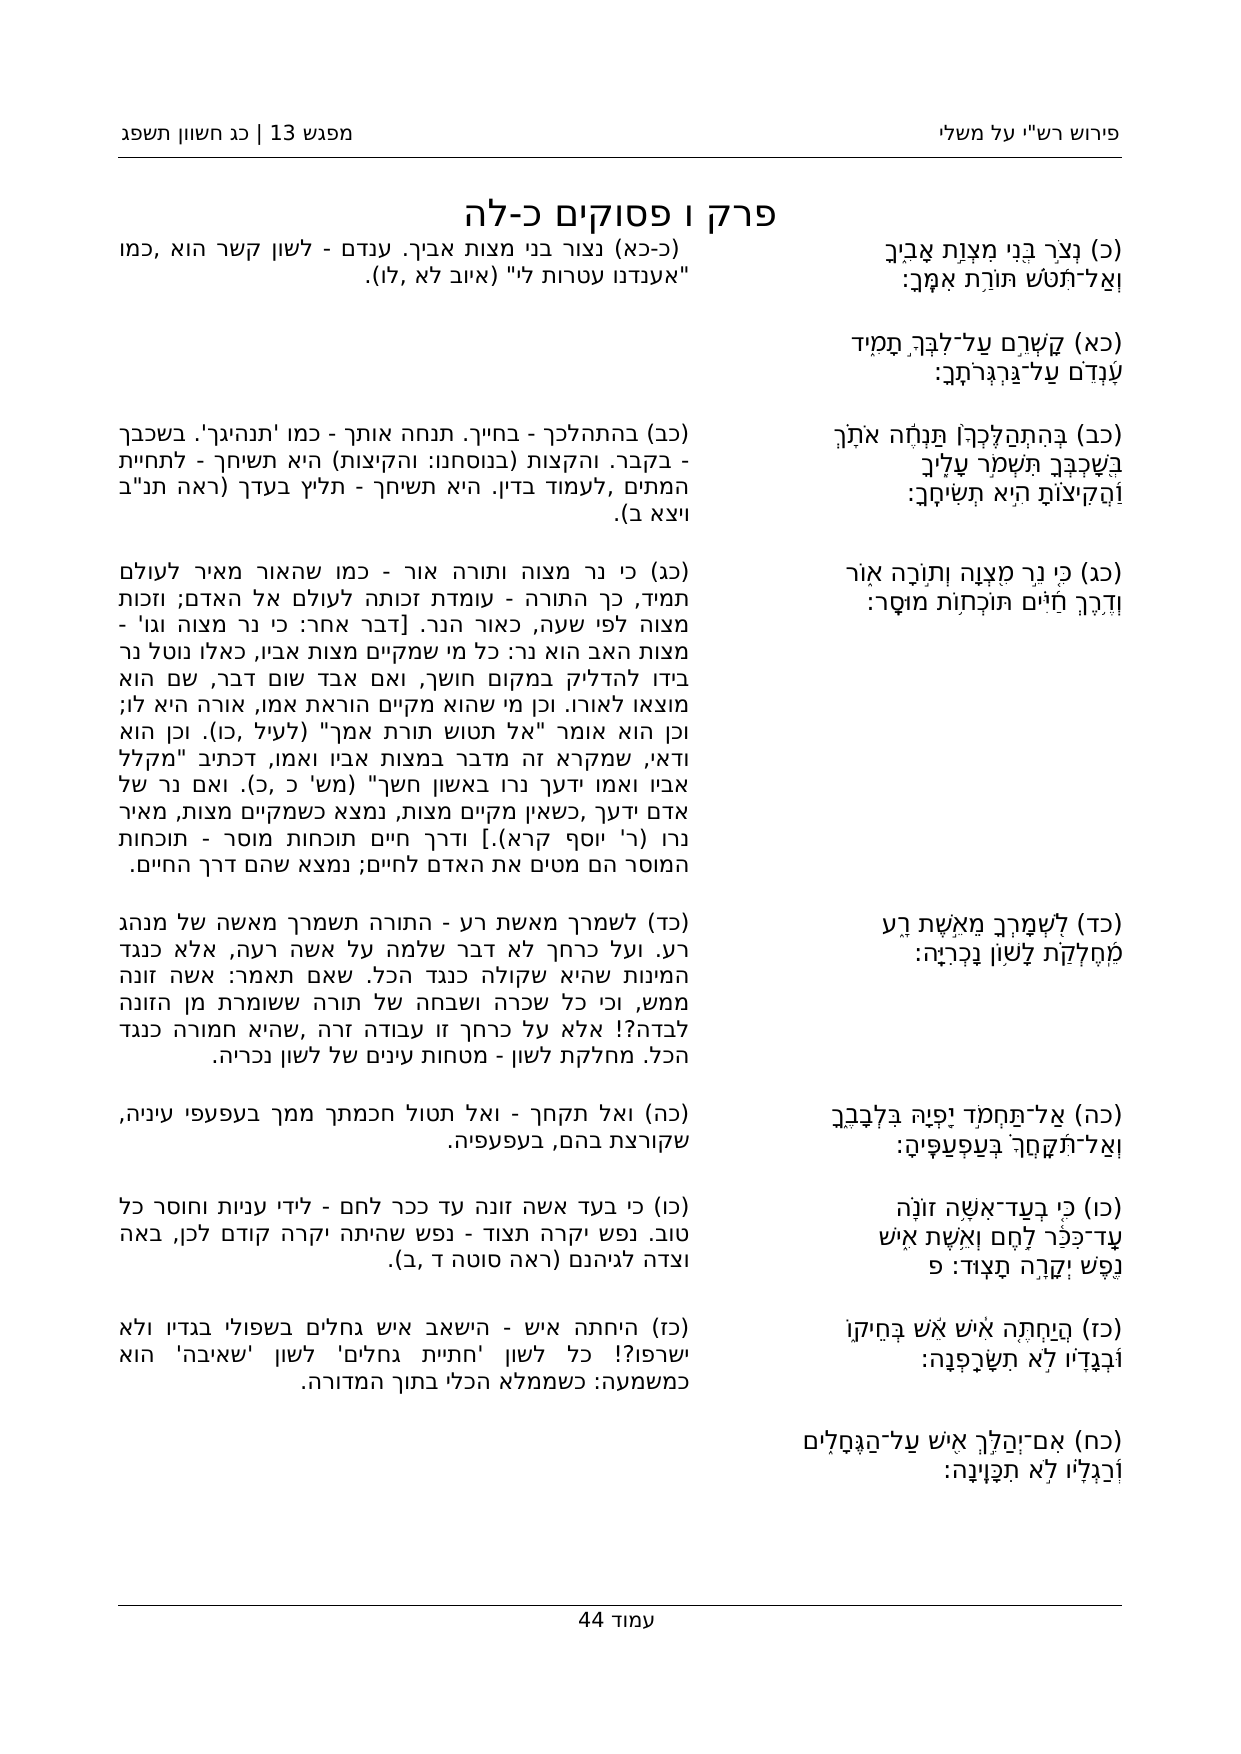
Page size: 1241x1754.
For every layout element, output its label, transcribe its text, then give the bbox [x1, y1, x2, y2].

table_cell [690, 328, 709, 420]
table_cell [118, 328, 690, 420]
table_cell (כב) בהתהלכך - בחייך. תנחה אותך - כמו 'תנהיגך'. בשכבך - בקבר. והקצות (בנוסחנו: והקיצות) היא תשיחך - לתחיית המתים ,לעמוד בדין. היא תשיחך - תליץ בעדך (ראה תנ"ב ויצא ב). [118, 420, 690, 558]
table_cell [690, 909, 709, 1101]
table_cell [690, 1193, 709, 1314]
table_cell [690, 558, 709, 909]
table_cell (כו) כי בעד אשה זונה עד ככר לחם - לידי עניות וחוסר כל טוב. נפש יקרה תצוד - נפש שהיתה יקרה קודם לכן, באה וצדה לגיהנם (ראה סוטה ד ,ב). [118, 1193, 690, 1314]
table_header (כ) נְצֹ֣ר בְּ֭נִי מִצְוַ֣ת אָבִ֑יךָ וְאַל־תִּ֝טֹּ֗שׁ תּוֹרַ֥ת אִמֶּֽךָ: [709, 235, 1123, 328]
table_cell (כה) אַל־תַּחְמֹ֣ד יָ֭פְיָהּ בִּלְבָבֶ֑ךָ וְאַל־תִּ֝קָּֽחֲךָ֗ בְּעַפְעַפֶּֽיהָ: [709, 1101, 1123, 1193]
table_cell [690, 420, 709, 558]
table_header [690, 235, 709, 328]
table_cell (כז) היחתה איש - הישאב איש גחלים בשפולי בגדיו ולא ישרפו?! כל לשון 'חתיית גחלים' לשון 'שאיבה' הוא כמשמעה: כשממלא הכלי בתוך המדורה. [118, 1315, 690, 1426]
table_header (כ-כא) נצור בני מצות אביך. ענדם - לשון קשר הוא ,כמו "אענדנו עטרות לי" (איוב לא ,לו). [118, 235, 690, 328]
table_cell [690, 1101, 709, 1193]
table_cell (כו) כִּ֤י בְעַד־אִשָּׁ֥ה זוֹנָ֗ה עַֽד־כִּכַּ֫ר לָ֥חֶם וְאֵ֥שֶׁת אִ֑ישׁ נֶ֖פֶשׁ יְקָרָ֣ה תָצֽוּד: פ [709, 1193, 1123, 1314]
table_cell (כה) ואל תקחך - ואל תטול חכמתך ממך בעפעפי עיניה, שקורצת בהם, בעפעפיה. [118, 1101, 690, 1193]
table_cell [690, 1315, 709, 1426]
text פרק ו פסוקים כ-לה [118, 192, 1122, 235]
table_cell [118, 1426, 690, 1518]
table_cell (כג) כִּ֤י נֵ֣ר מִ֭צְוָה וְת֣וֹרָה א֑וֹר וְדֶ֥רֶךְ חַ֝יִּ֗ים תּוֹכְח֥וֹת מוּסָֽר: [709, 558, 1123, 909]
table_cell [690, 1426, 709, 1518]
table_cell (כג) כי נר מצוה ותורה אור - כמו שהאור מאיר לעולם תמיד, כך התורה - עומדת זכותה לעולם אל האדם; וזכות מצוה לפי שעה, כאור הנר. [דבר אחר: כי נר מצוה וגו' - מצות האב הוא נר: כל מי שמקיים מצות אביו, כאלו נוטל נר בידו להדליק במקום חושך, ואם אבד שום דבר, שם הוא מוצאו לאורו. וכן מי שהוא מקיים הוראת אמו, אורה היא לו; וכן הוא אומר "אל תטוש תורת אמך" (לעיל ,כו). וכן הוא ודאי, שמקרא זה מדבר במצות אביו ואמו, דכתיב "מקלל אביו ואמו ידעך נרו באשון חשך" (מש' כ ,כ). ואם נר של אדם ידעך ,כשאין מקיים מצות, נמצא כשמקיים מצות, מאיר נרו (ר' יוסף קרא).] ודרך חיים תוכחות מוסר - תוכחות המוסר הם מטים את האדם לחיים; נמצא שהם דרך החיים. [118, 558, 690, 909]
table_cell (כא) קָשְׁרֵ֣ם עַל־לִבְּךָ֣ תָמִ֑יד עָ֝נְדֵ֗ם עַל־גַּרְגְּרֹתֶֽךָ: [709, 328, 1123, 420]
table_cell (כד) לשמרך מאשת רע - התורה תשמרך מאשה של מנהג רע. ועל כרחך לא דבר שלמה על אשה רעה, אלא כנגד המינות שהיא שקולה כנגד הכל. שאם תאמר: אשה זונה ממש, וכי כל שכרה ושבחה של תורה ששומרת מן הזונה לבדה?! אלא על כרחך זו עבודה זרה ,שהיא חמורה כנגד הכל. מחלקת לשון - מטחות עינים של לשון נכריה. [118, 909, 690, 1101]
table_cell (כב) בְּהִתְהַלֶּכְךָ֨׀ תַּנְחֶ֬ה אֹתָ֗ךְ בְּ֭שָׁכְבְּךָ תִּשְׁמֹ֣ר עָלֶ֑יךָ וַ֝הֲקִיצ֗וֹתָ הִ֣יא תְשִׂיחֶֽךָ: [709, 420, 1123, 558]
table_cell (כד) לִ֭שְׁמָרְךָ מֵאֵ֣שֶׁת רָ֑ע מֵֽ֝חֶלְקַ֗ת לָשׁ֥וֹן נָכְרִיָּֽה: [709, 909, 1123, 1101]
table_cell (כח) אִם־יְהַלֵּ֣ךְ אִ֭ישׁ עַל־הַגֶּחָלִ֑ים וְ֝רַגְלָ֗יו לֹ֣א תִכָּוֶֽינָה: [709, 1426, 1123, 1518]
table_cell (כז) הֲיַחְתֶּ֤ה אִ֓ישׁ אֵ֬שׁ בְּחֵיק֑וֹ וּ֝בְגָדָ֗יו לֹ֣א תִשָּׂרַֽפְנָה: [709, 1315, 1123, 1426]
